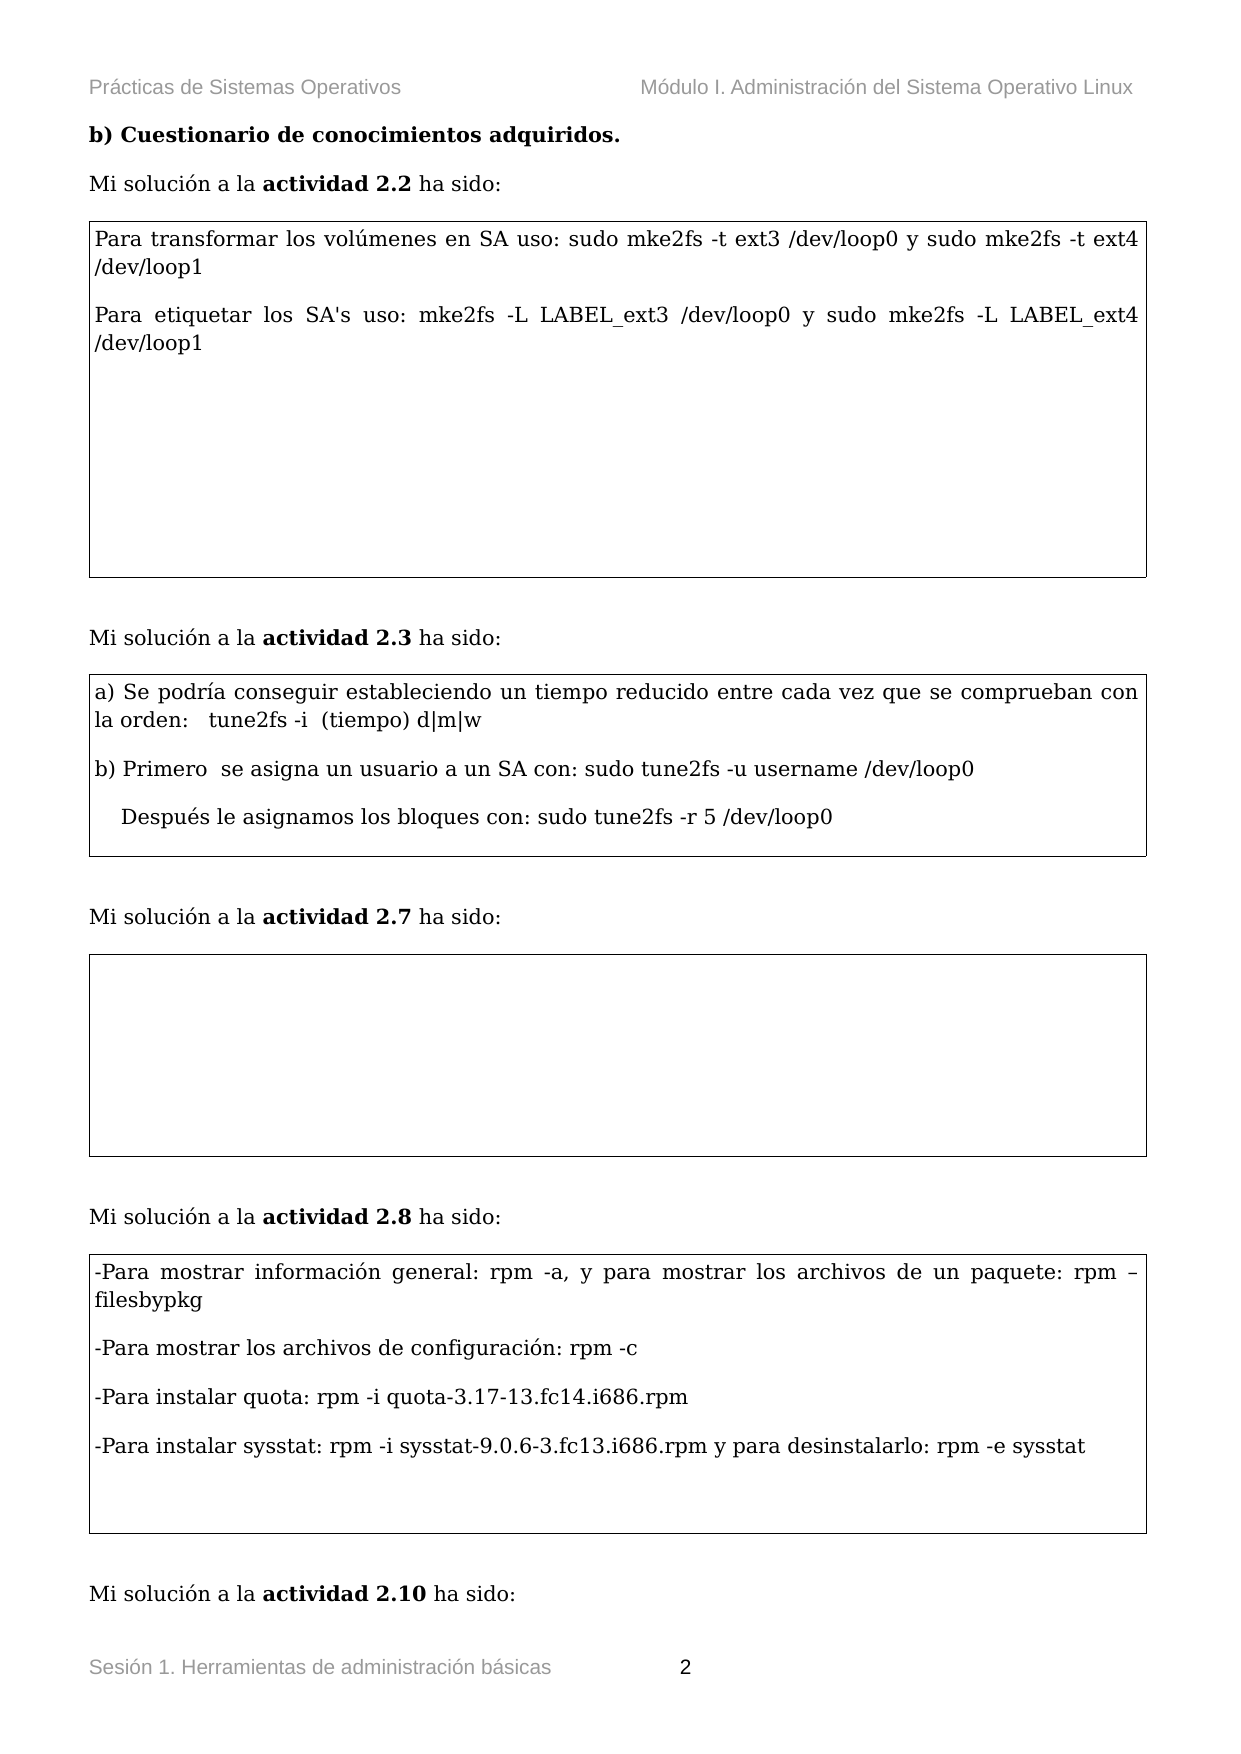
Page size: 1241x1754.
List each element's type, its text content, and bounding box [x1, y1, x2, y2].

table_header Para transformar los volúmenes en SA uso: sudo mke2fs -t ext3 /dev/loop0 y sudo mke2fs -t ext4 /dev/loop1 Para etiquetar los SA's uso: mke2fs -L LABEL_ext3 /dev/loop0 y sudo mke2fs -L LABEL_ext4 /dev/loop1 [90, 222, 1146, 577]
text Mi solución a la actividad 2.7 ha sido: [89, 905, 1146, 929]
text Mi solución a la actividad 2.10 ha sido: [89, 1582, 1146, 1606]
text Mi solución a la actividad 2.8 ha sido: [89, 1205, 1146, 1230]
text Mi solución a la actividad 2.3 ha sido: [89, 625, 1146, 650]
text Mi solución a la actividad 2.2 ha sido: [89, 172, 1146, 197]
table_header -Para mostrar información general: rpm -a, y para mostrar los archivos de un paquete: rpm –filesbypkg -Para mostrar los archivos de configuración: rpm -c -Para instalar quota: rpm -i quota-3.17-13.fc14.i686.rpm -Para instalar sysstat: rpm -i sysstat-9.0.6-3.fc13.i686.rpm y para desinstalarlo: rpm -e sysstat [90, 1255, 1146, 1533]
table_header [90, 955, 1146, 1156]
table_header a) Se podría conseguir estableciendo un tiempo reducido entre cada vez que se comprueban con la orden: tune2fs -i (tiempo) d|m|w b) Primero se asigna un usuario a un SA con: sudo tune2fs -u username /dev/loop0 Después le asignamos los bloques con: sudo tune2fs -r 5 /dev/loop0 [90, 675, 1146, 856]
text b) Cuestionario de conocimientos adquiridos. [89, 123, 1146, 148]
